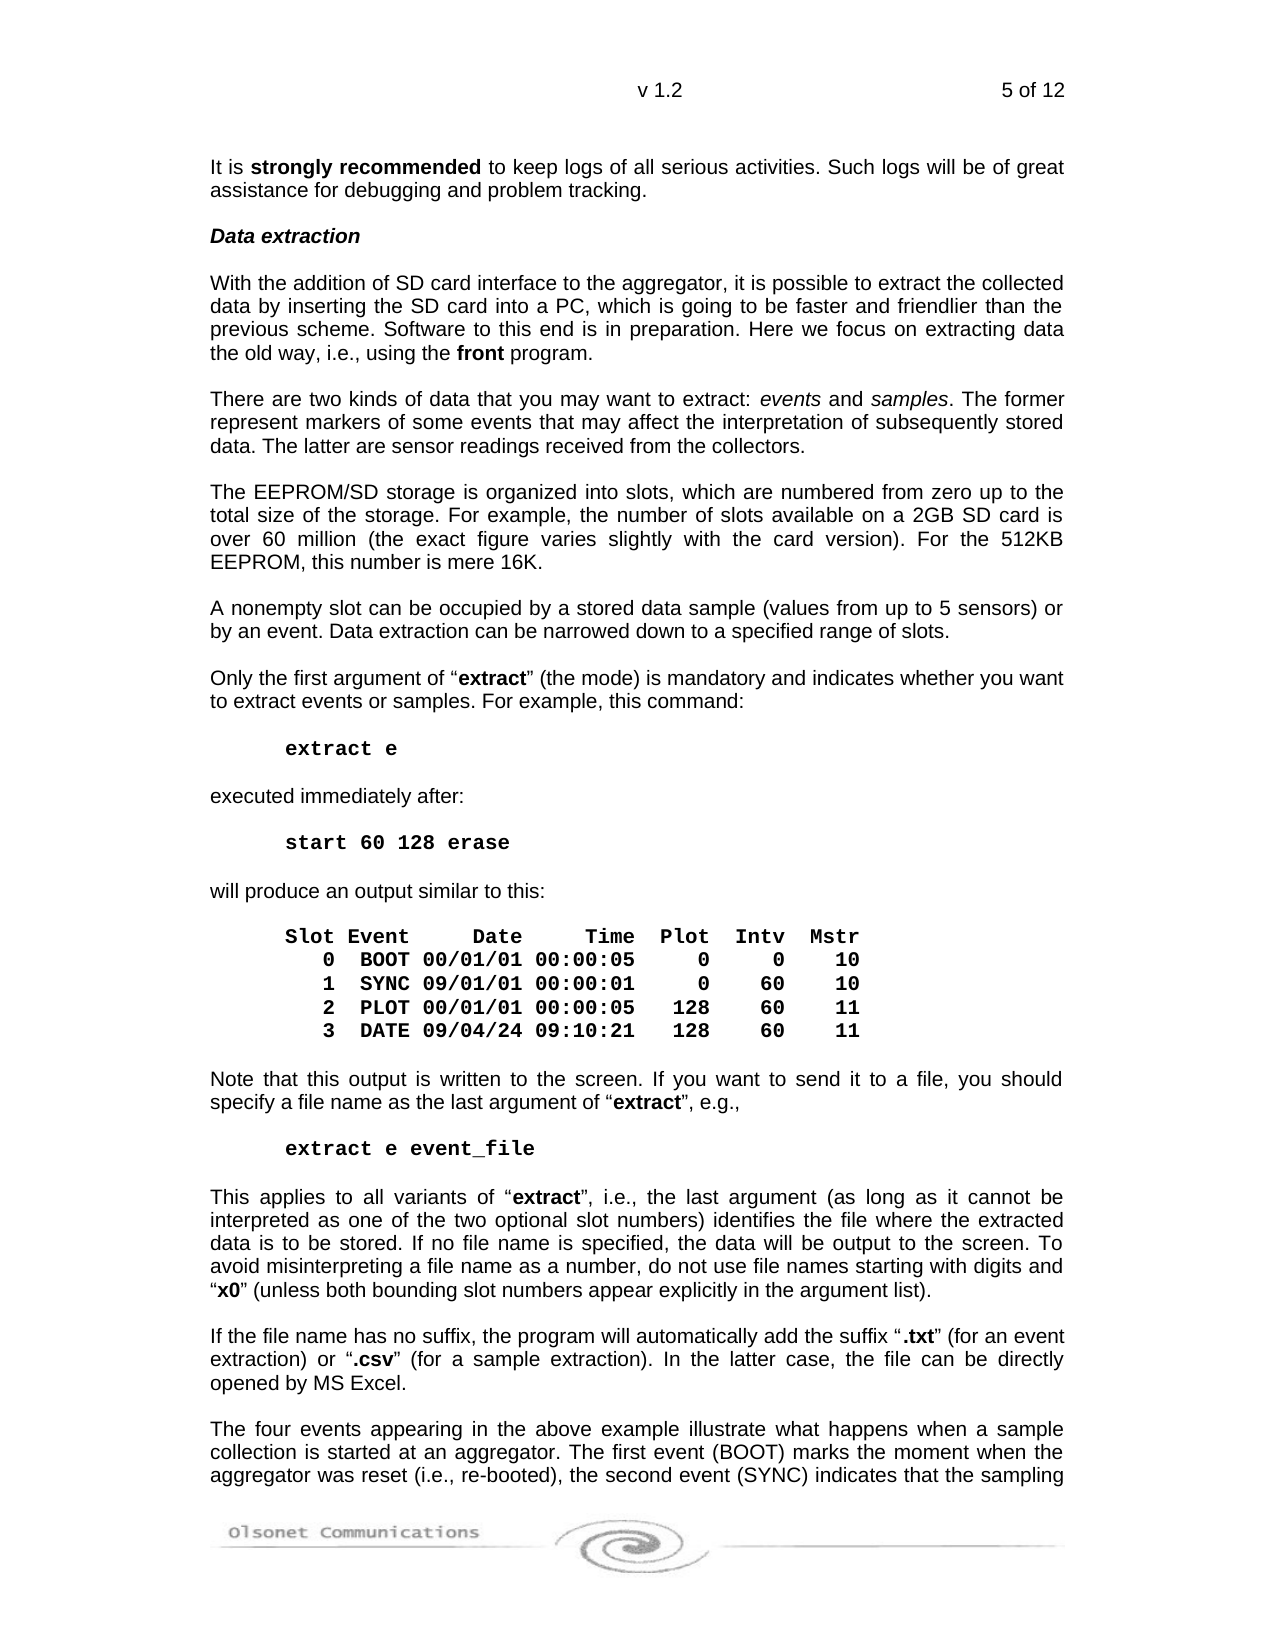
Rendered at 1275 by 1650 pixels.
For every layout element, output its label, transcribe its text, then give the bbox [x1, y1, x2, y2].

text 2 PLOT 00/01/01 00:00:05 128 60 11 [210, 997, 1065, 1020]
text A nonempty slot can be occupied by a stored data sample (values from up to 5 sensors) or by an event. Data extraction can be narrowed down to a specified range of slots. [210, 597, 1065, 643]
text extract e event_file [210, 1137, 1065, 1162]
text 3 DATE 09/04/24 09:10:21 128 60 11 [210, 1020, 1065, 1044]
text Only the first argument of “extract” (the mode) is mandatory and indicates whether you want to extract events or samples. For example, this command: [210, 666, 1065, 713]
text With the addition of SD card interface to the aggregator, it is possible to extract the collected data by inserting the SD card into a PC, which is going to be faster and friendlier than the previous scheme. Software to this end is in preparation. Here we focus on extracting data the old way, i.e., using the front program. [210, 272, 1065, 364]
text This applies to all variants of “extract”, i.e., the last argument (as long as it cannot be interpreted as one of the two optional slot numbers) identifies the file where the extracted data is to be stored. If no file name is specified, the data will be output to the screen. To avoid misinterpreting a file name as a number, do not use file names starting with digits and “x0” (unless both bounding slot numbers appear explicitly in the argument list). [210, 1185, 1065, 1301]
text It is strongly recommended to keep logs of all serious activities. Such logs will be of great assistance for debugging and problem tracking. [210, 155, 1065, 202]
text Note that this output is written to the screen. If you want to send it to a file, you should specify a file name as the last argument of “extract”, e.g., [210, 1067, 1065, 1114]
text Slot Event Date Time Plot Intv Mstr [210, 926, 1065, 949]
picture [210, 1504, 1065, 1596]
text Data extraction [210, 225, 1065, 248]
text There are two kinds of data that you may want to extract: events and samples. The former represent markers of some events that may affect the interpretation of subsequently stored data. The latter are sensor readings received from the collectors. [210, 388, 1065, 457]
text If the file name has no suffix, the program will automatically add the suffix “.txt” (for an event extraction) or “.csv” (for a sample extraction). In the latter case, the file can be directly opened by MS Excel. [210, 1324, 1065, 1394]
text 0 BOOT 00/01/01 00:00:05 0 0 10 [210, 949, 1065, 973]
text extract e [210, 736, 1065, 761]
text will produce an output similar to this: [210, 879, 1065, 902]
text The EEPROM/SD storage is organized into slots, which are numbered from zero up to the total size of the storage. For example, the number of slots available on a 2GB SD card is over 60 million (the exact figure varies slightly with the card version). For the 512KB EEPROM, this number is mere 16K. [210, 481, 1065, 573]
text The four events appearing in the above example illustrate what happens when a sample collection is started at an aggregator. The first event (BOOT) marks the moment when the aggregator was reset (i.e., re-booted), the second event (SYNC) indicates that the sampling [210, 1417, 1065, 1487]
text 1 SYNC 09/01/01 00:00:01 0 60 10 [210, 973, 1065, 997]
text start 60 128 erase [210, 831, 1065, 856]
text executed immediately after: [210, 784, 1065, 808]
